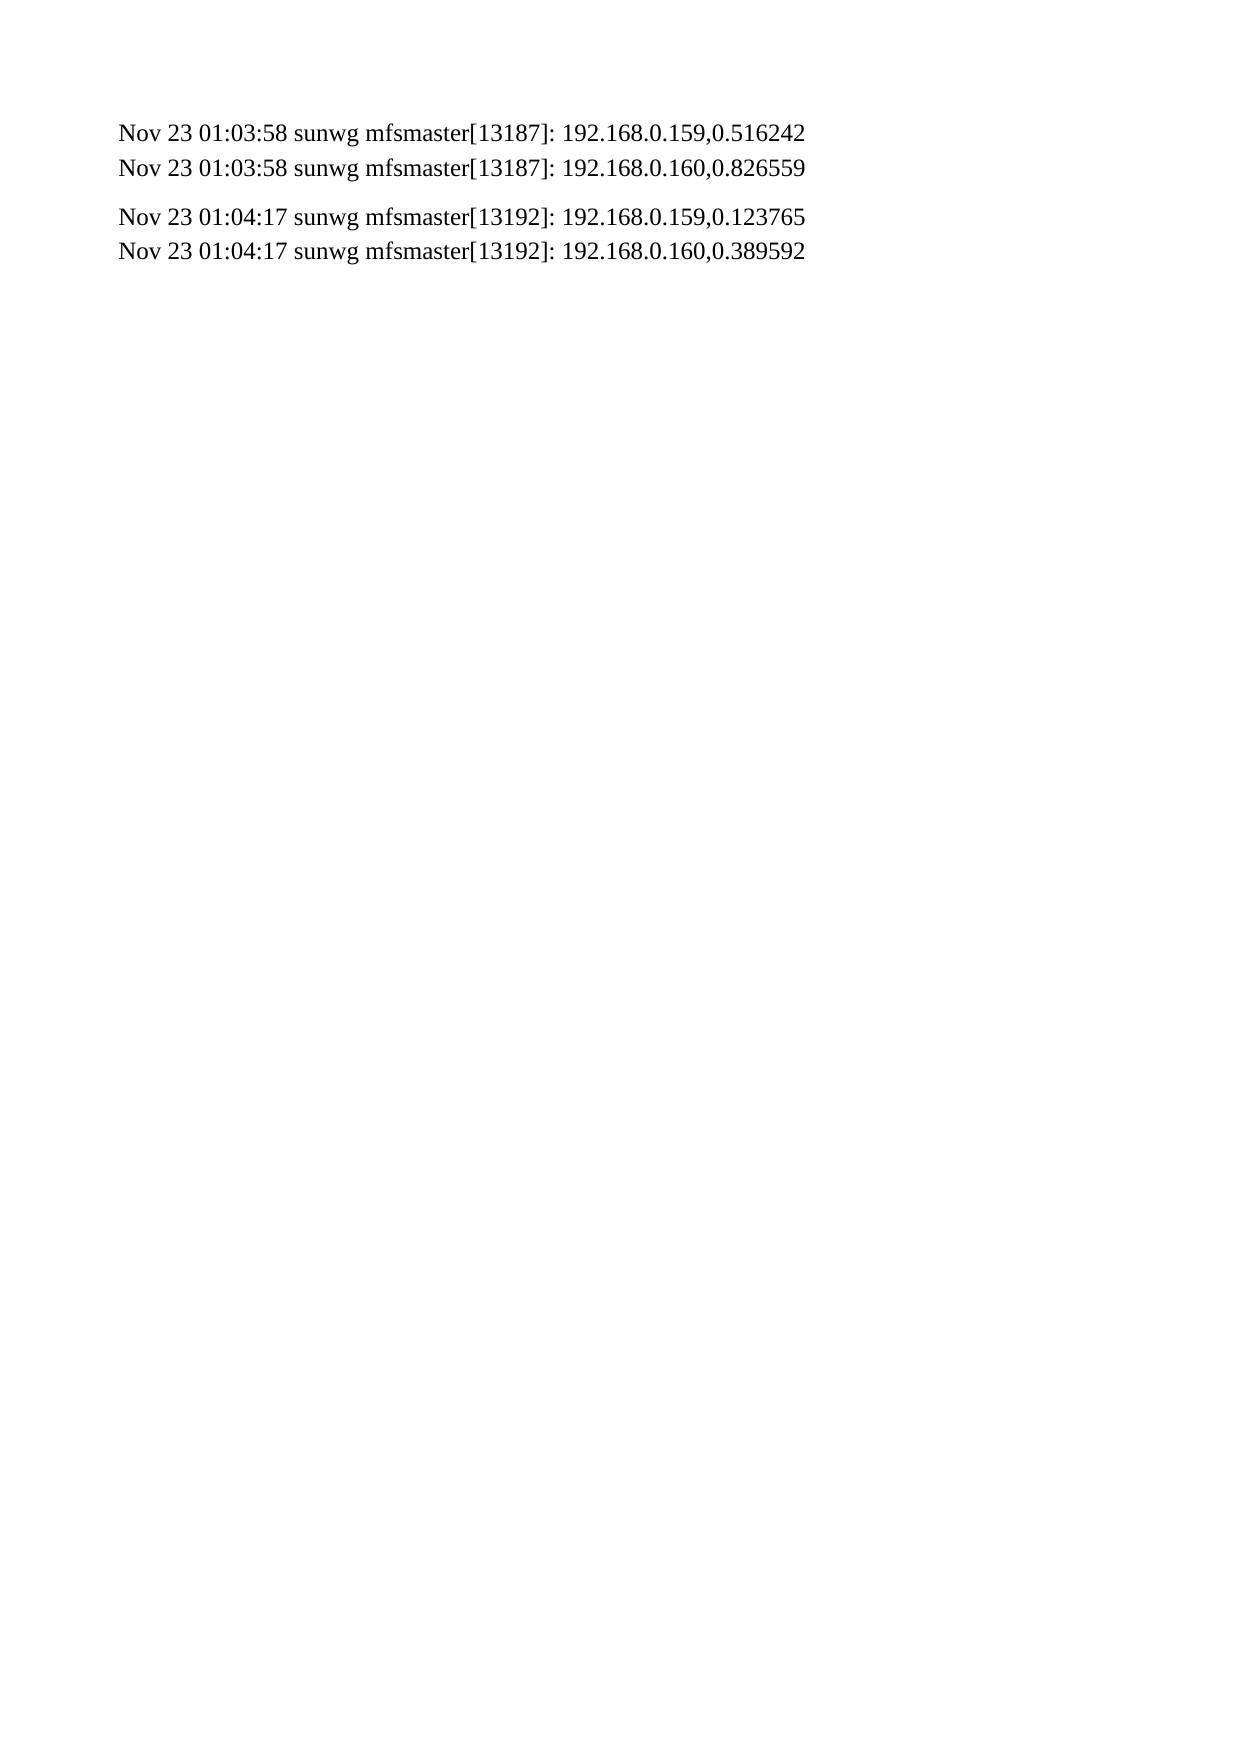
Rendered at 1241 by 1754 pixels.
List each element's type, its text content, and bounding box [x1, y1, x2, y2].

text Nov 23 01:03:58 sunwg mfsmaster[13187]: 192.168.0.159,0.516242 Nov 23 01:03:58 sunwg mfsmaster[13187]: 192.168.0.160,0.826559 [118, 118, 1122, 181]
text Nov 23 01:04:17 sunwg mfsmaster[13192]: 192.168.0.159,0.123765 Nov 23 01:04:17 sunwg mfsmaster[13192]: 192.168.0.160,0.389592 [118, 202, 1122, 265]
